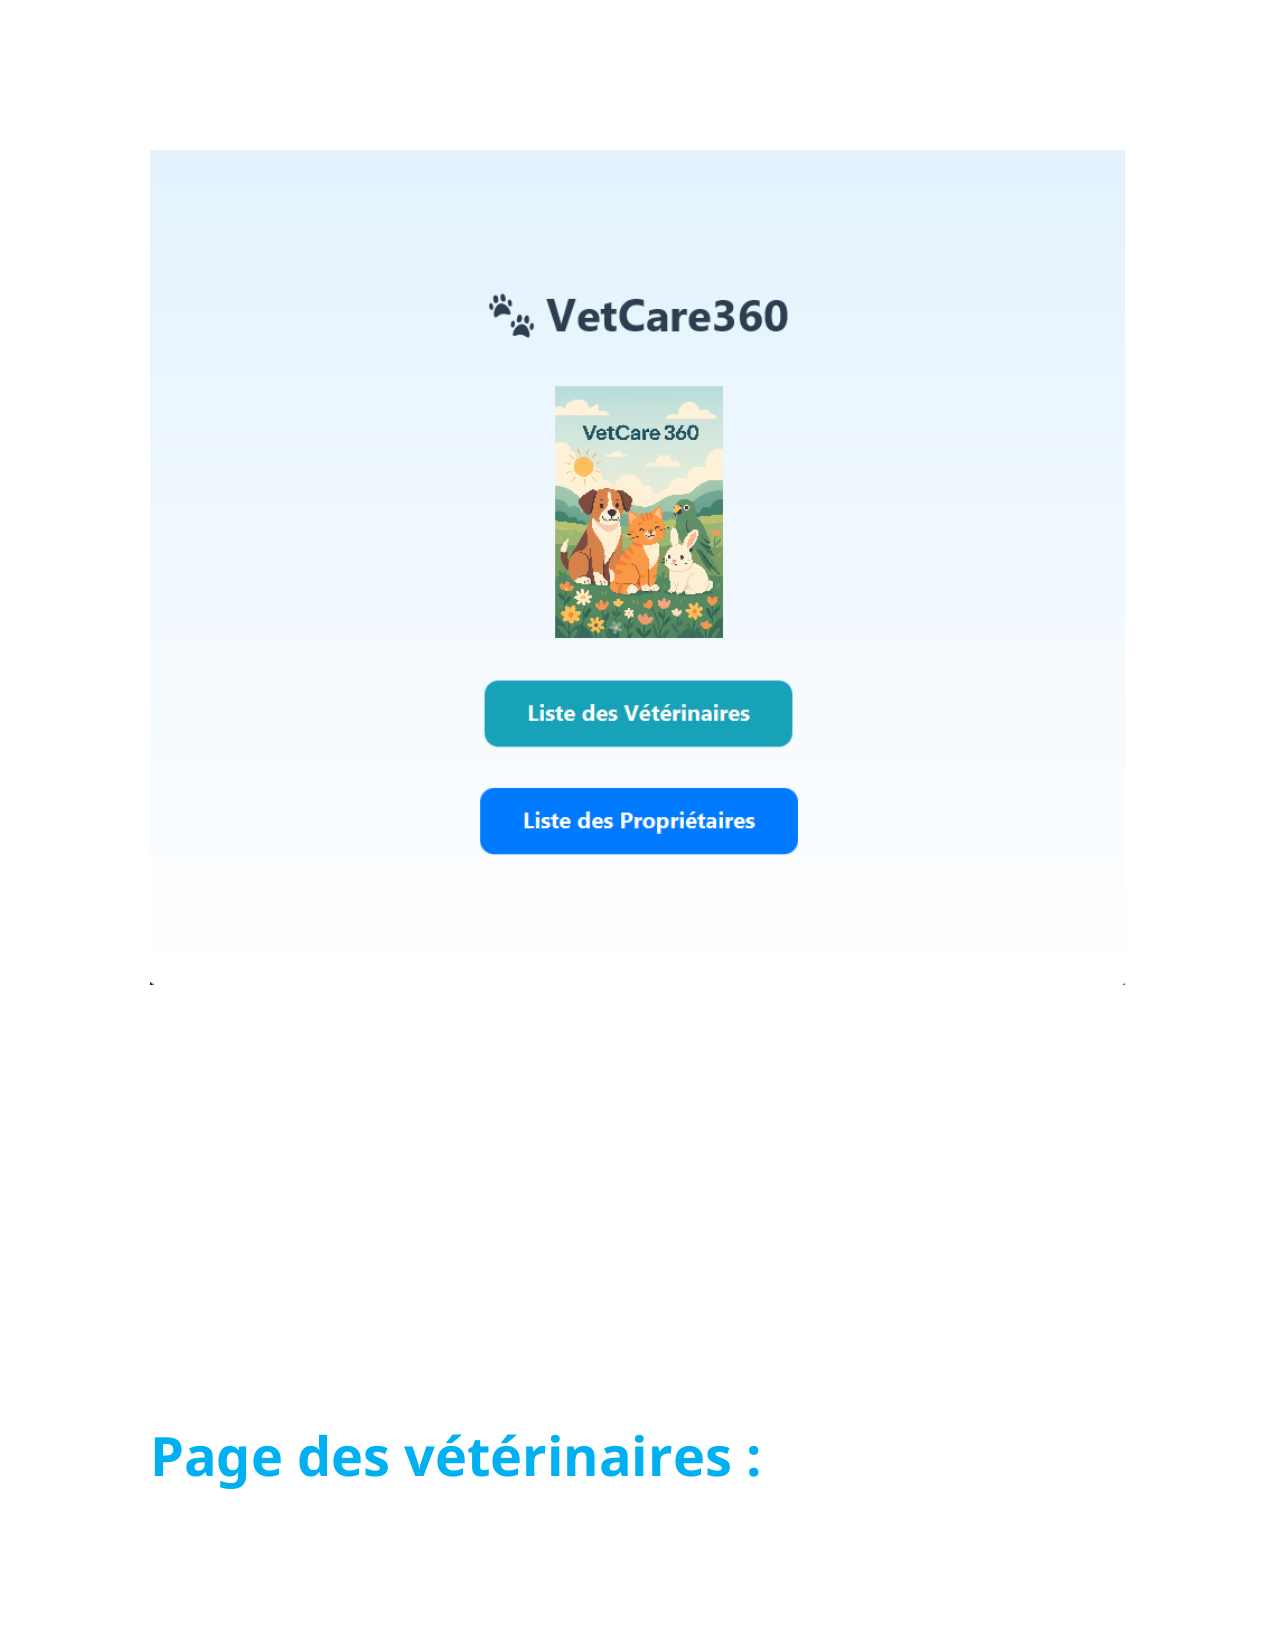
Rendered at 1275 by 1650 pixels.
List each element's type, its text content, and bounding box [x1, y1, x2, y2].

text Page des vétérinaires : [150, 1419, 1125, 1493]
